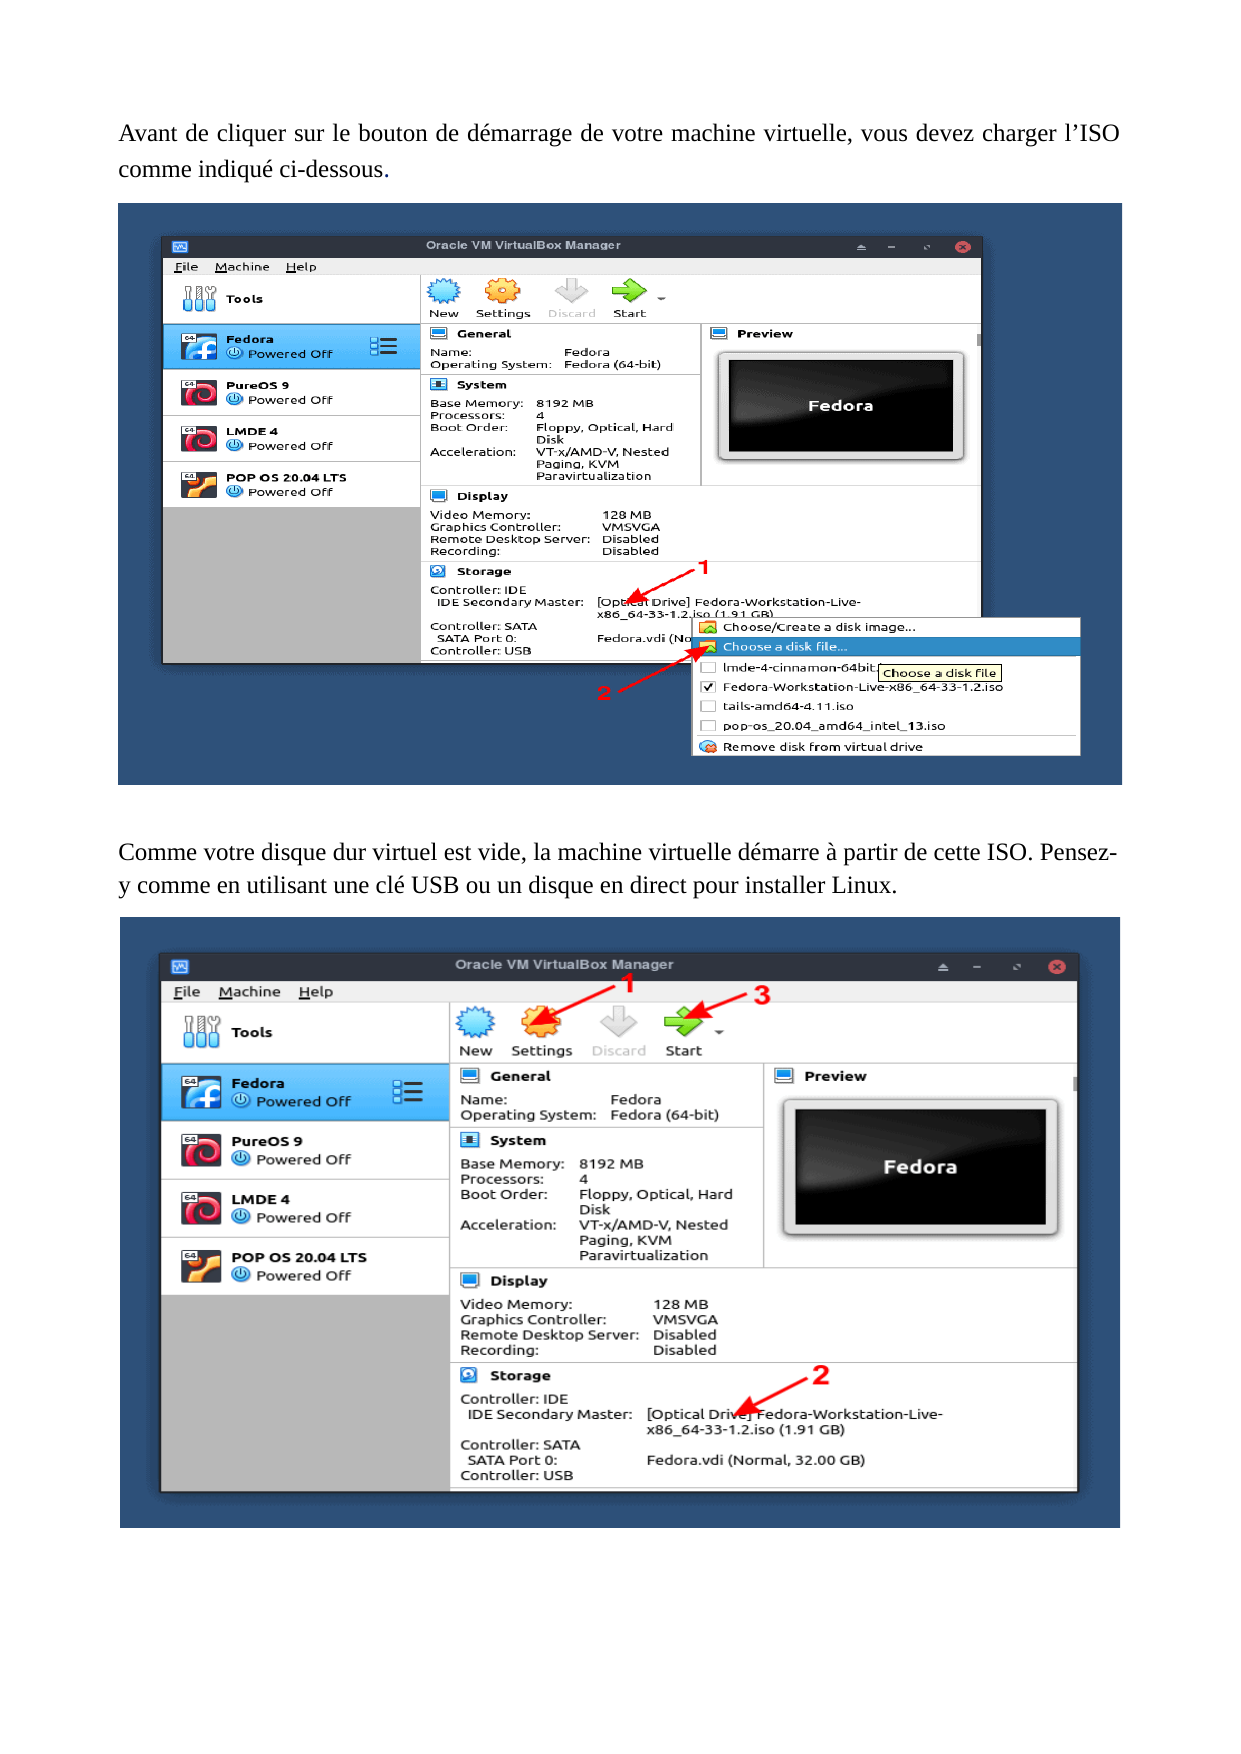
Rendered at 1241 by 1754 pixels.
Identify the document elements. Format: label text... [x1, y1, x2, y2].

picture [120, 917, 1121, 1528]
text Avant de cliquer sur le bouton de démarrage de votre machine virtuelle, vous devez charger l’ISO comme indiqué ci-dessous. [118, 118, 1122, 184]
picture [118, 203, 1123, 785]
text Comme votre disque dur virtuel est vide, la machine virtuelle démarre à partir de cette ISO. Pensez-y comme en utilisant une clé USB ou un disque en direct pour installer Linux. [118, 837, 1122, 898]
